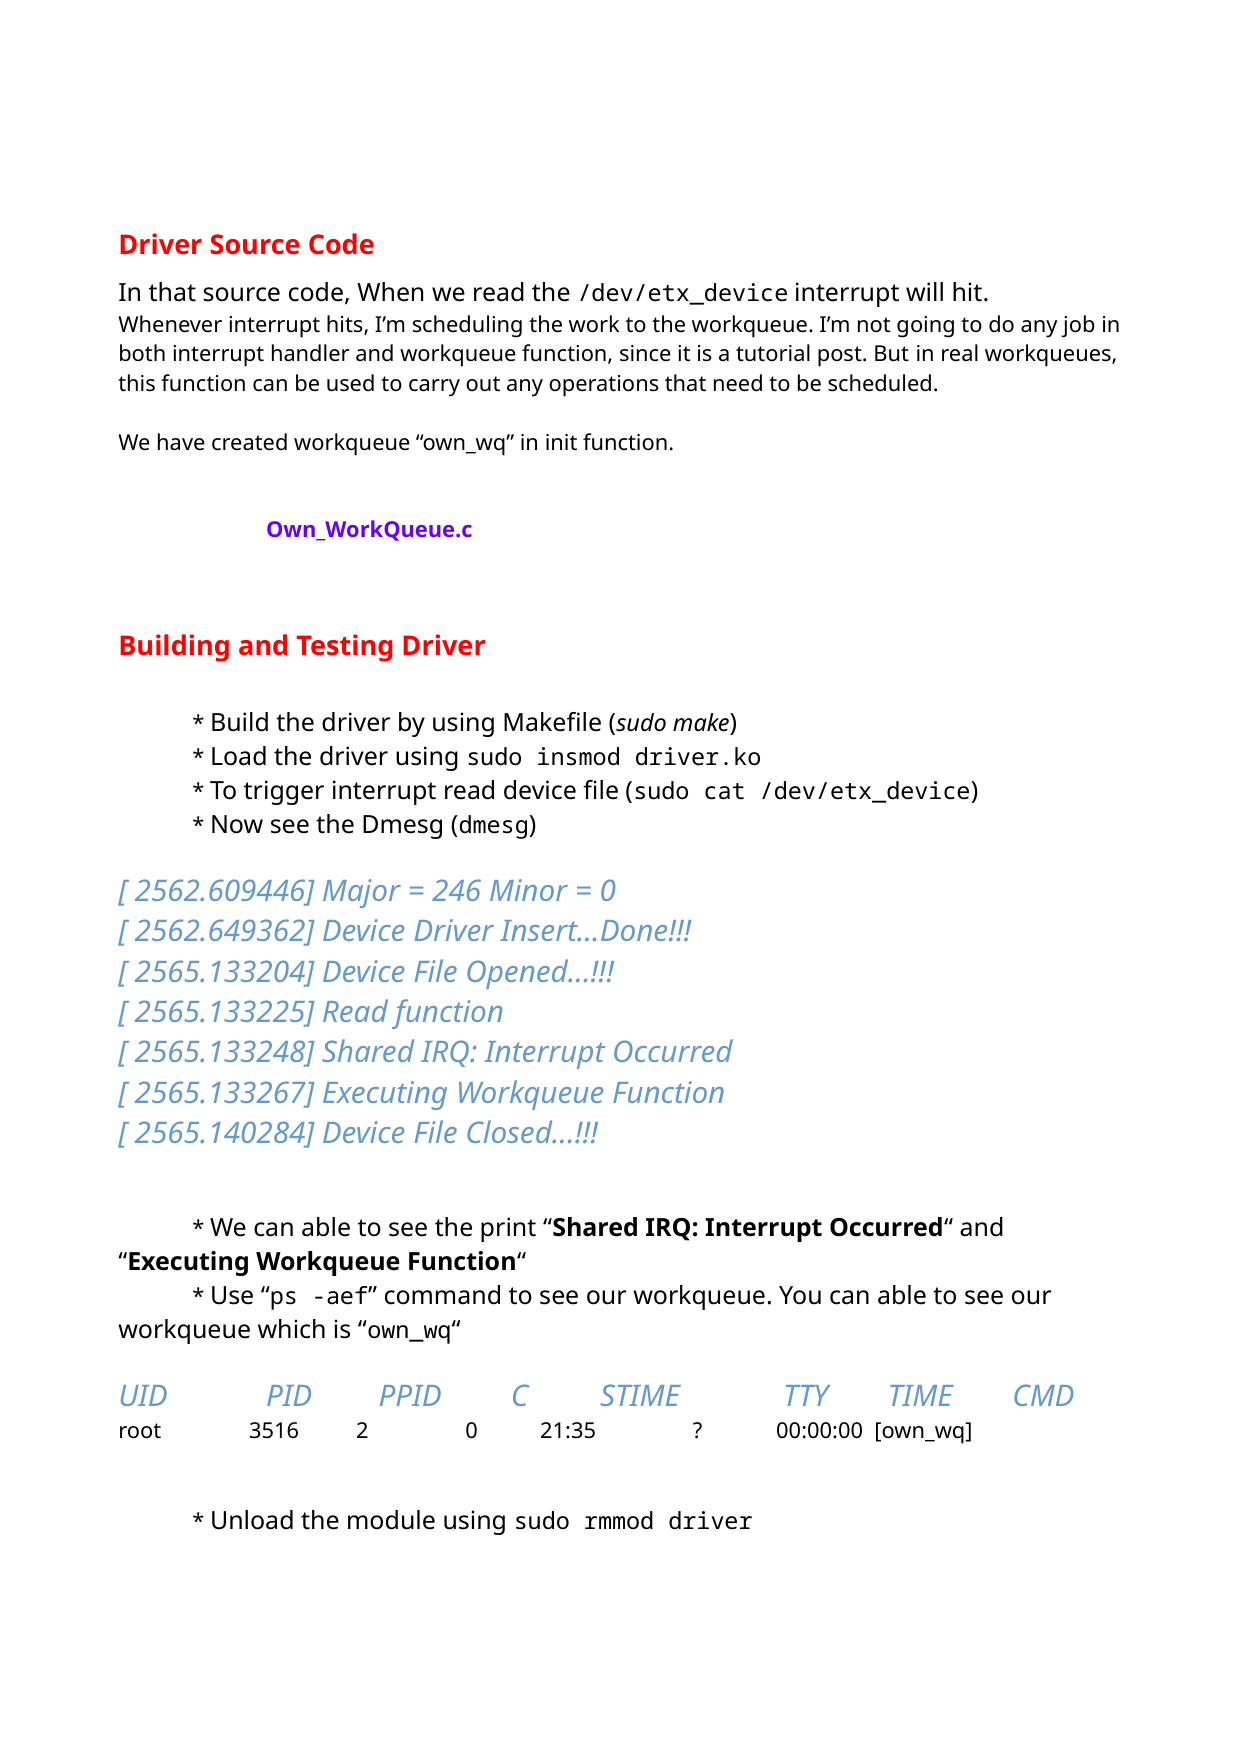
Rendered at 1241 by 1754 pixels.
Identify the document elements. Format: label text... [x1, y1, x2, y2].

text We have created workqueue “own_wq” in init function. [118, 427, 1122, 457]
text * We can able to see the print “Shared IRQ: Interrupt Occurred“ and “Executing Workqueue Function“ [118, 1210, 1122, 1278]
subtitle Driver Source Code [118, 225, 1122, 262]
text Own_WorkQueue.c [118, 514, 1122, 544]
text * Unload the module using sudo rmmod driver [118, 1503, 1122, 1537]
text * Use “ps -aef” command to see our workqueue. You can able to see our workqueue which is “own_wq“ [118, 1278, 1122, 1346]
text root 3516 2 0 21:35 ? 00:00:00 [own_wq] [118, 1415, 1122, 1445]
text Whenever interrupt hits, I’m scheduling the work to the workqueue. I’m not going to do any job in both interrupt handler and workqueue function, since it is a tutorial post. But in real workqueues, this function can be used to carry out any operations that need to be scheduled. [118, 309, 1122, 398]
text * Now see the Dmesg (dmesg) [118, 807, 1122, 841]
subtitle Building and Testing Driver [118, 626, 1122, 663]
text [ 2562.609446] Major = 246 Minor = 0 [ 2562.649362] Device Driver Insert…Done!!! [ 2565.133204] Device File Opened…!!! [ 2565.133225] Read function [ 2565.133248] Shared IRQ: Interrupt Occurred [ 2565.133267] Executing Workqueue Function [ 2565.140284] Device File Closed…!!! [118, 869, 1122, 1152]
text UID PID PPID C STIME TTY TIME CMD [118, 1375, 1122, 1415]
text * Load the driver using sudo insmod driver.ko [118, 738, 1122, 773]
text In that source code, When we read the /dev/etx_device interrupt will hit. [118, 274, 1122, 309]
text * To trigger interrupt read device file (sudo cat /dev/etx_device) [118, 773, 1122, 807]
text * Build the driver by using Makefile (sudo make) [118, 704, 1122, 738]
